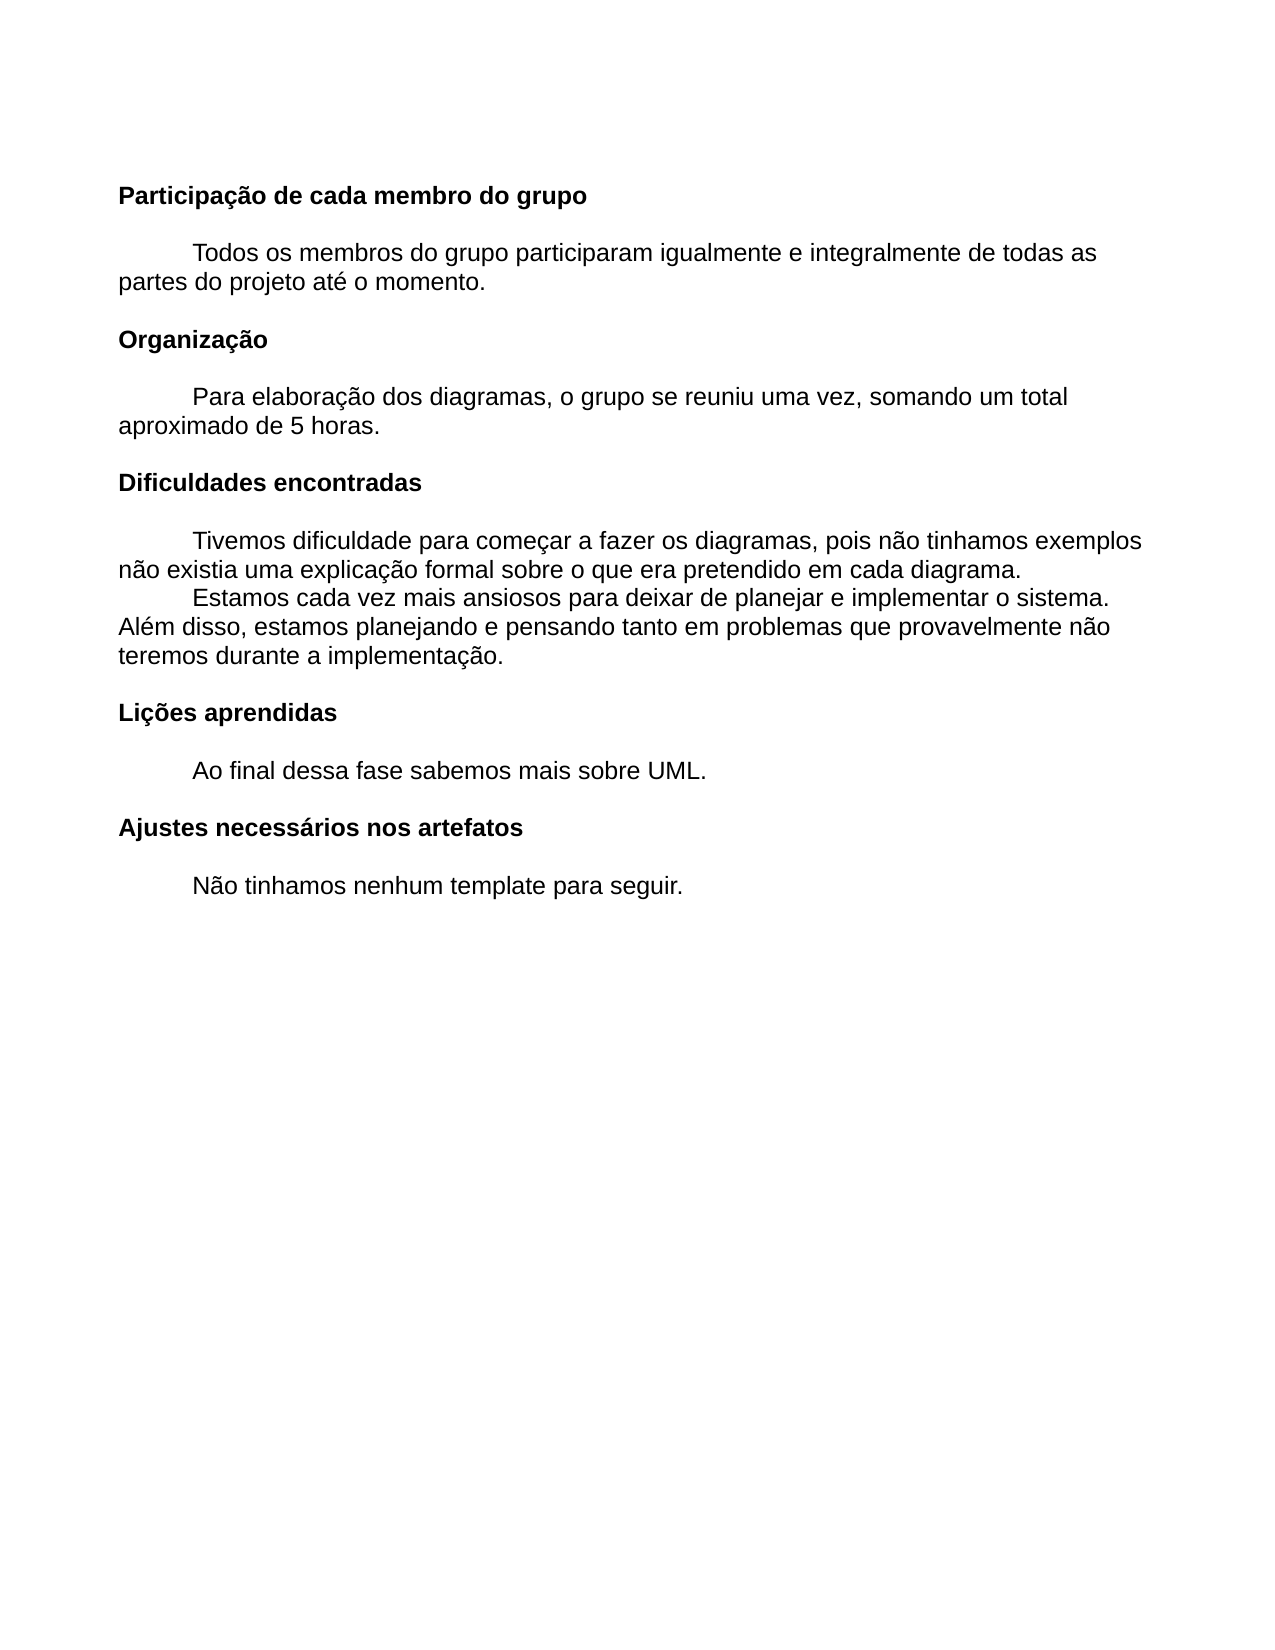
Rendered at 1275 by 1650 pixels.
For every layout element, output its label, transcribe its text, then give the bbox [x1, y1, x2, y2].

text Dificuldades encontradas [118, 468, 1157, 497]
text Para elaboração dos diagramas, o grupo se reuniu uma vez, somando um total aproximado de 5 horas. [118, 382, 1157, 440]
text Organização [118, 325, 1157, 353]
text Estamos cada vez mais ansiosos para deixar de planejar e implementar o sistema. Além disso, estamos planejando e pensando tanto em problemas que provavelmente não teremos durante a implementação. [118, 583, 1157, 670]
text Tivemos dificuldade para começar a fazer os diagramas, pois não tinhamos exemplos não existia uma explicação formal sobre o que era pretendido em cada diagrama. [118, 526, 1157, 583]
text Ajustes necessários nos artefatos [118, 813, 1157, 842]
text Não tinhamos nenhum template para seguir. [118, 871, 1157, 900]
text Lições aprendidas [118, 698, 1157, 727]
text Ao final dessa fase sabemos mais sobre UML. [118, 756, 1157, 785]
text Todos os membros do grupo participaram igualmente e integralmente de todas as partes do projeto até o momento. [118, 238, 1157, 296]
text Participação de cada membro do grupo [118, 181, 1157, 210]
